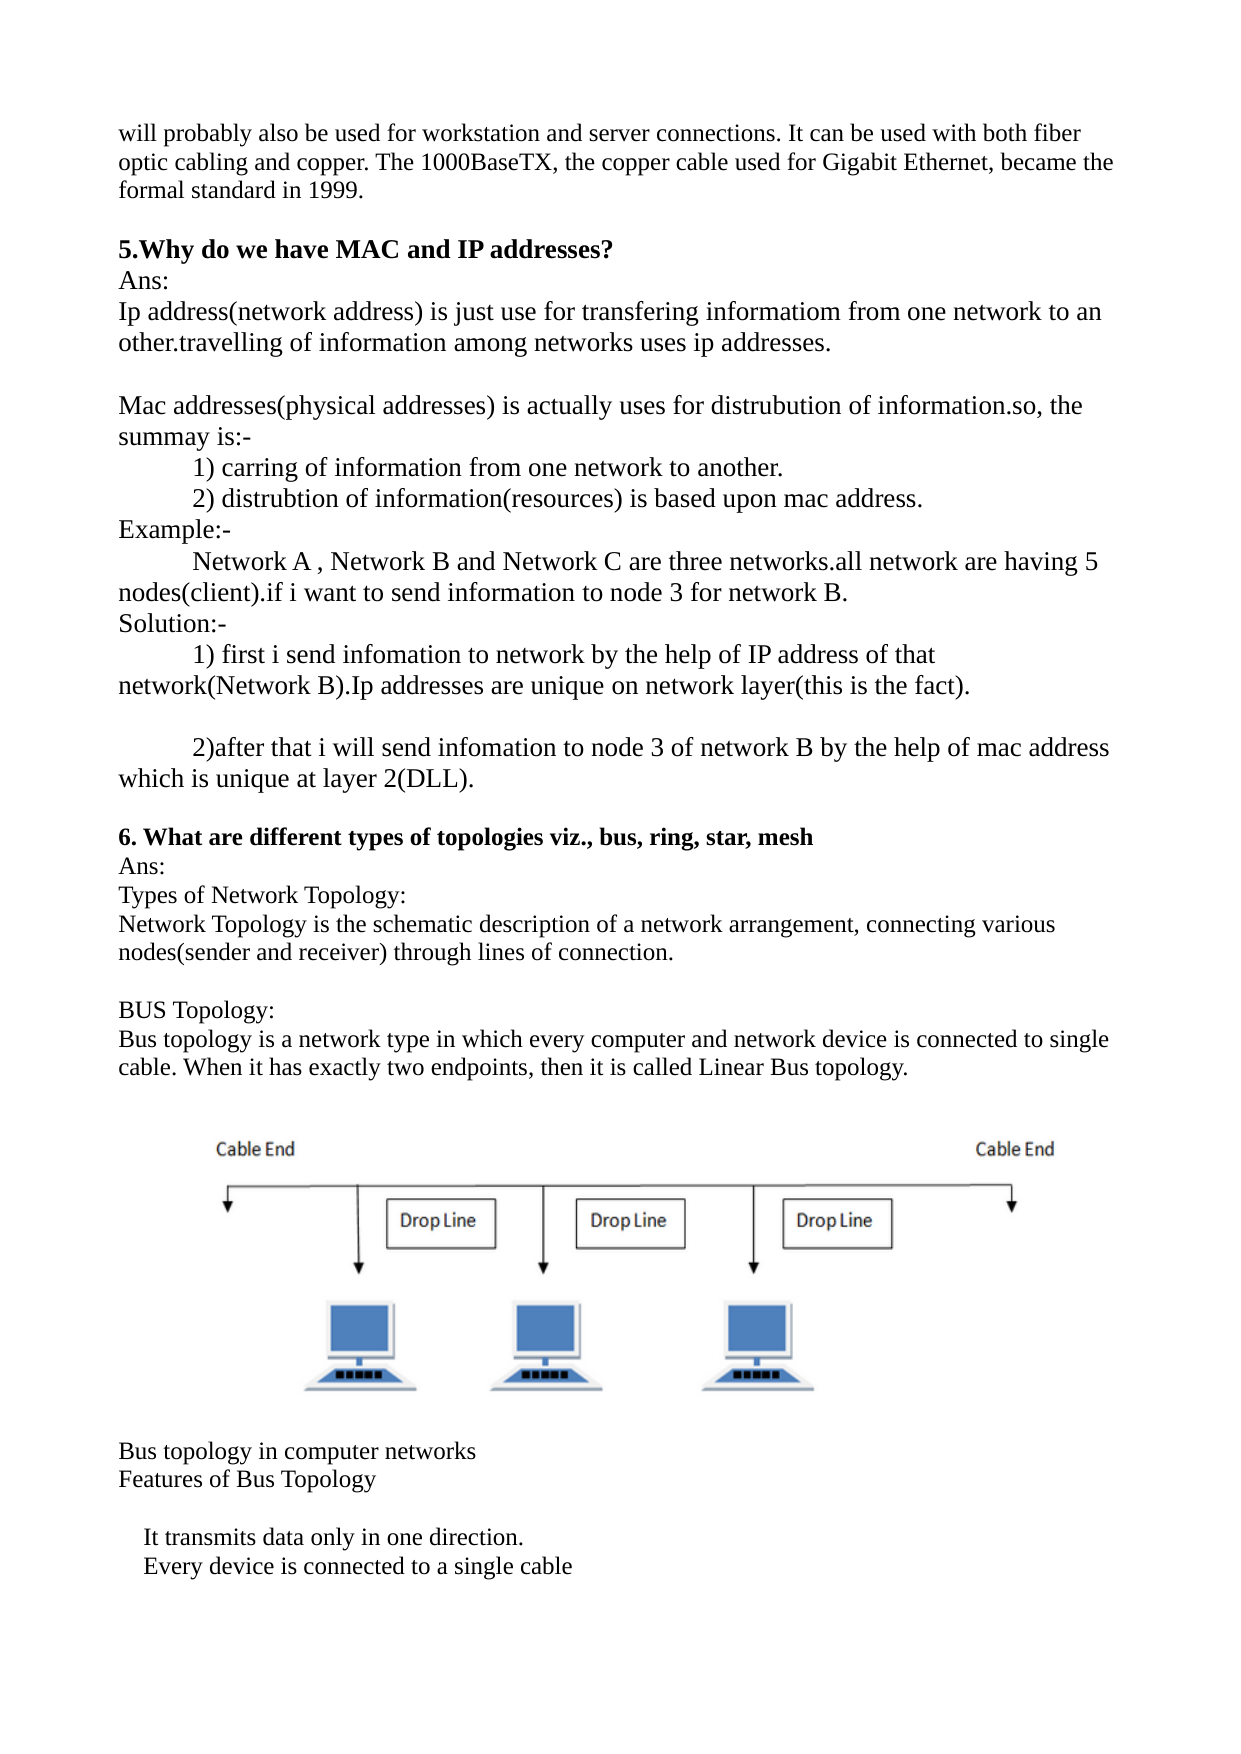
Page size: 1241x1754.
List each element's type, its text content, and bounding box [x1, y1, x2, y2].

text 5.Why do we have MAC and IP addresses? [118, 233, 1122, 264]
text Bus topology is a network type in which every computer and network device is connected to single cable. When it has exactly two endpoints, then it is called Linear Bus topology. [118, 1024, 1122, 1081]
text Features of Bus Topology [118, 1464, 1122, 1493]
text Ans: [118, 264, 1122, 295]
picture [208, 1130, 1090, 1407]
text Ip address(network address) is just use for transfering informatiom from one network to an other.travelling of information among networks uses ip addresses. Mac addresses(physical addresses) is actually uses for distrubution of information.so, the summay is:- 1) carring of information from one network to another. 2) distrubtion of information(resources) is based upon mac address. Example:- Network A , Network B and Network C are three networks.all network are having 5 nodes(client).if i want to send information to node 3 for network B. Solution:- 1) first i send infomation to network by the help of IP address of that network(Network B).Ip addresses are unique on network layer(this is the fact). 2)after that i will send infomation to node 3 of network B by the help of mac address which is unique at layer 2(DLL). [118, 295, 1122, 794]
text Network Topology is the schematic description of a network arrangement, connecting various nodes(sender and receiver) through lines of connection. [118, 909, 1122, 966]
text It transmits data only in one direction. [118, 1522, 1122, 1551]
text Types of Network Topology: [118, 880, 1122, 909]
text BUS Topology: [118, 995, 1122, 1024]
text Every device is connected to a single cable [118, 1551, 1122, 1579]
text Bus topology in computer networks [118, 1436, 1122, 1464]
text 6. What are different types of topologies viz., bus, ring, star, mesh [118, 822, 1122, 851]
text will probably also be used for workstation and server connections. It can be used with both fiber optic cabling and copper. The 1000BaseTX, the copper cable used for Gigabit Ethernet, became the formal standard in 1999. [118, 118, 1122, 204]
text Ans: [118, 851, 1122, 880]
